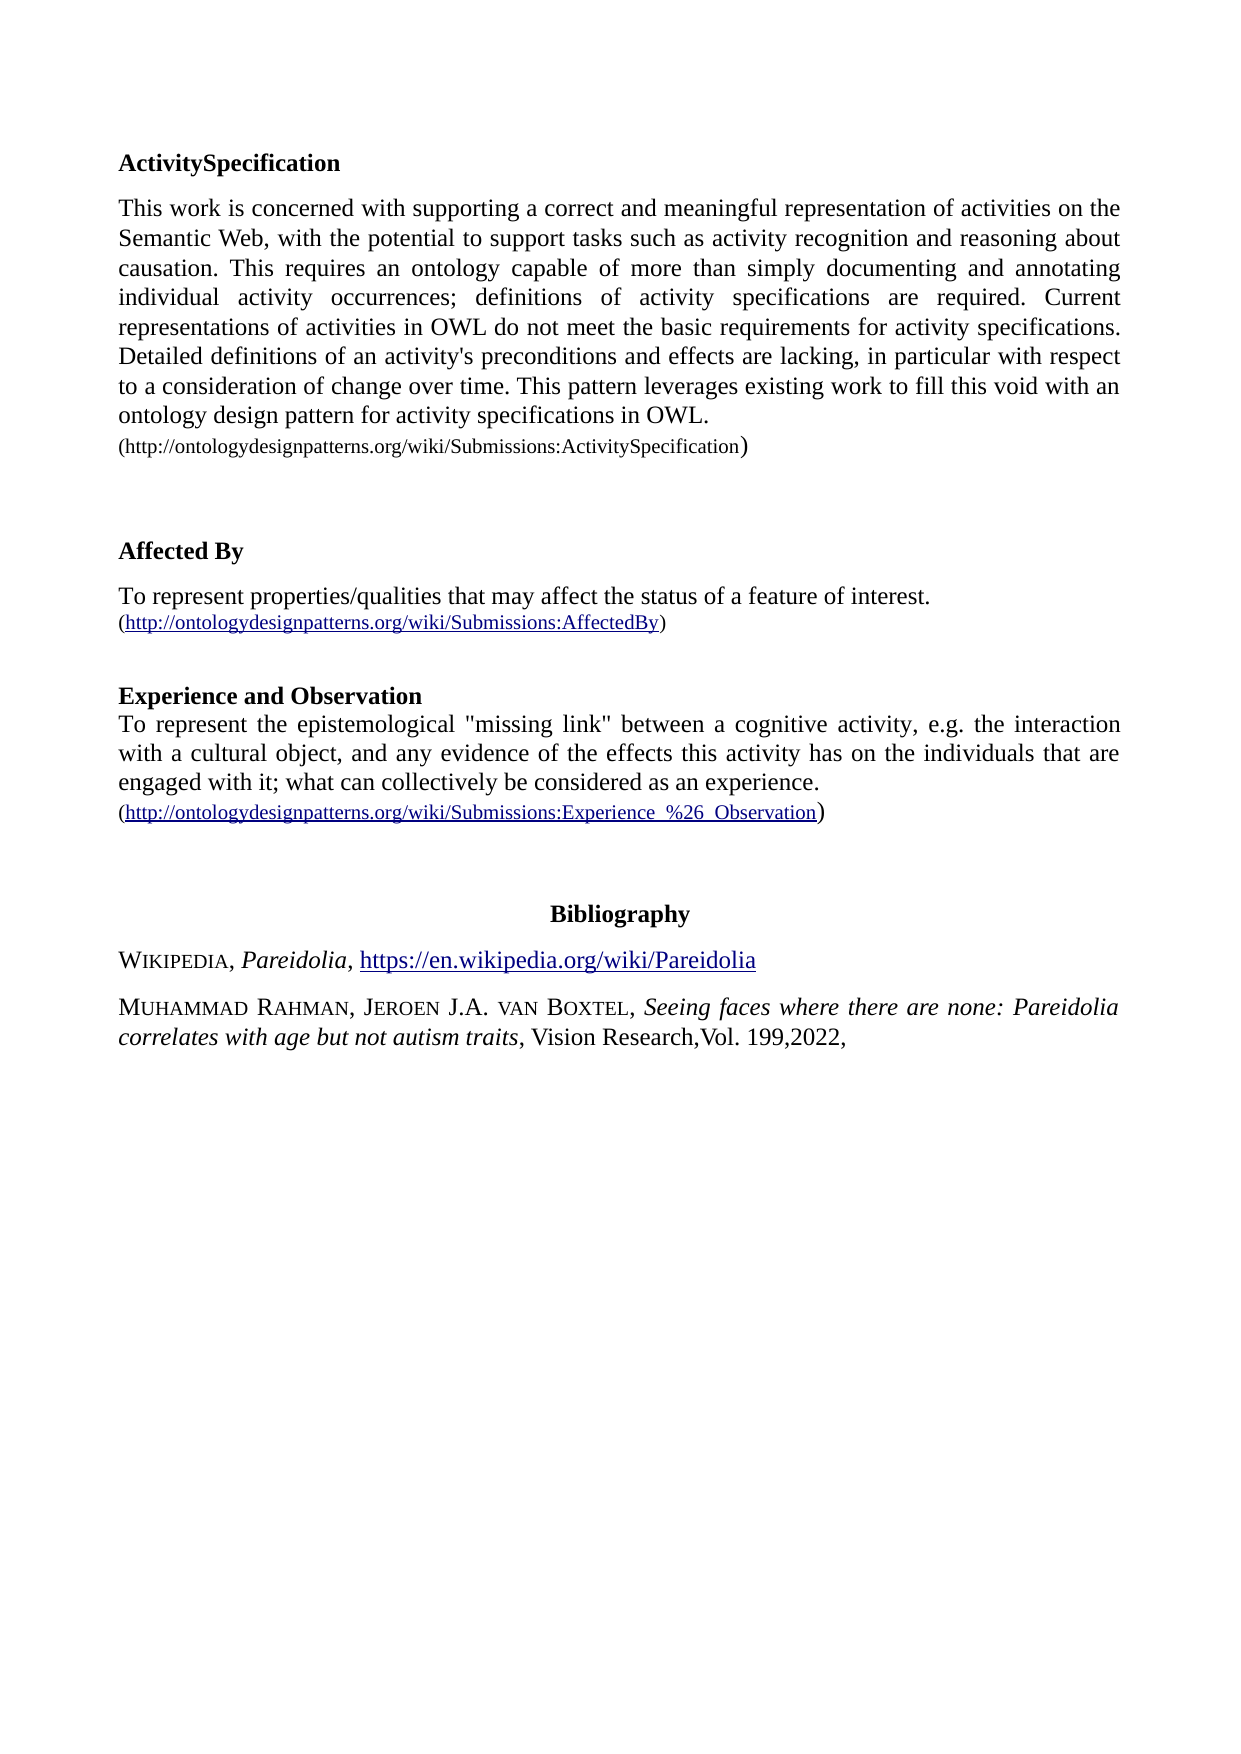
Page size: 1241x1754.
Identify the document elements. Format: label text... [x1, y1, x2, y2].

text Bibliography [118, 899, 1122, 928]
text (http://ontologydesignpatterns.org/wiki/Submissions:ActivitySpecification) [118, 430, 1122, 459]
text To represent the epistemological "missing link" between a cognitive activity, e.g. the interaction with a cultural object, and any evidence of the effects this activity has on the individuals that are engaged with it; what can collectively be considered as an experience. [118, 709, 1122, 796]
text Affected By [118, 536, 1122, 564]
text Wikipedia, Pareidolia, https://en.wikipedia.org/wiki/Pareidolia [118, 946, 1122, 974]
text To represent properties/qualities that may affect the status of a feature of interest. [118, 581, 1122, 610]
text Experience and Observation [118, 681, 1122, 709]
text (http://ontologydesignpatterns.org/wiki/Submissions:AffectedBy) [118, 610, 1122, 634]
text ActivitySpecification [118, 148, 1122, 176]
text Muhammad Rahman, Jeroen J.A. van Boxtel, Seeing faces where there are none: Pareidolia correlates with age but not autism traits, Vision Research,Vol. 199,2022, [118, 992, 1122, 1051]
text This work is concerned with supporting a correct and meaningful representation of activities on the Semantic Web, with the potential to support tasks such as activity recognition and reasoning about causation. This requires an ontology capable of more than simply documenting and annotating individual activity occurrences; definitions of activity specifications are required. Current representations of activities in OWL do not meet the basic requirements for activity specifications. Detailed definitions of an activity's preconditions and effects are lacking, in particular with respect to a consideration of change over time. This pattern leverages existing work to fill this void with an ontology design pattern for activity specifications in OWL. [118, 193, 1122, 429]
text (http://ontologydesignpatterns.org/wiki/Submissions:Experience_%26_Observation) [118, 796, 1122, 824]
